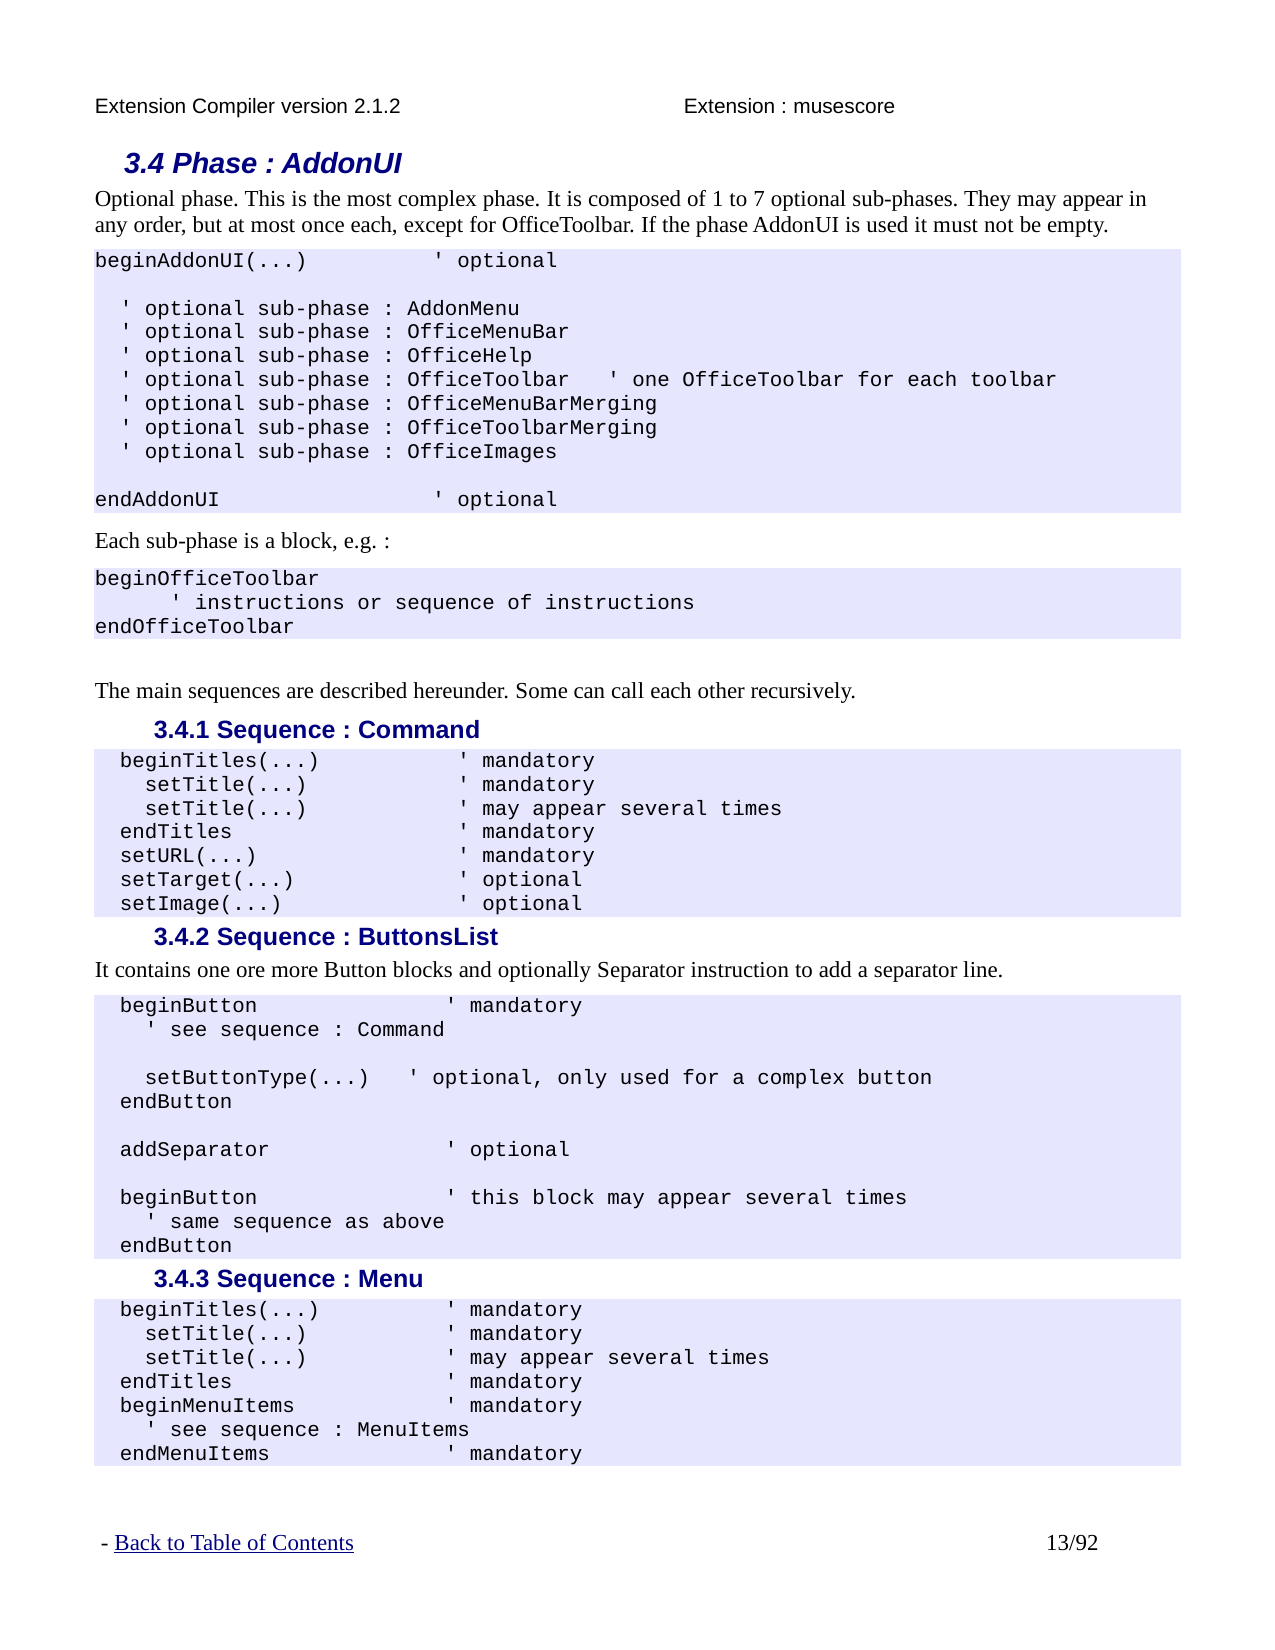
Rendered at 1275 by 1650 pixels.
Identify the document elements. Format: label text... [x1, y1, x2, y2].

text ' optional sub-phase : OfficeMenuBarMerging [94, 393, 1181, 417]
subtitle Sequence : ButtonsList [153, 923, 1181, 951]
text Each sub-phase is a block, e.g. : [94, 528, 1181, 553]
text endMenuItems ' mandatory [94, 1442, 1181, 1466]
text setTitle(...) ' may appear several times [94, 797, 1181, 821]
text beginAddonUI(...) ' optional [94, 249, 1181, 273]
text Optional phase. This is the most complex phase. It is composed of 1 to 7 optional sub-phases. They may appear in any order, but at most once each, except for OfficeToolbar. If the phase AddonUI is used it must not be empty. [94, 186, 1181, 237]
text The main sequences are described hereunder. Some can call each other recursively. [94, 678, 1181, 703]
text beginButton ' mandatory [94, 995, 1181, 1019]
text ' same sequence as above [94, 1211, 1181, 1235]
text endOfficeToolbar [94, 616, 1181, 639]
text ' optional sub-phase : OfficeHelp [94, 345, 1181, 369]
text beginTitles(...) ' mandatory [94, 749, 1181, 773]
text ' optional sub-phase : OfficeMenuBar [94, 321, 1181, 345]
text ' instructions or sequence of instructions [94, 592, 1181, 616]
text setTitle(...) ' mandatory [94, 773, 1181, 797]
text beginButton ' this block may appear several times [94, 1187, 1181, 1211]
text endButton [94, 1091, 1181, 1115]
text setTitle(...) ' may appear several times [94, 1347, 1181, 1371]
text setURL(...) ' mandatory [94, 845, 1181, 869]
text ' optional sub-phase : OfficeToolbarMerging [94, 417, 1181, 441]
subtitle Phase : AddonUI [124, 147, 1181, 180]
text endTitles ' mandatory [94, 1371, 1181, 1394]
text ' see sequence : MenuItems [94, 1418, 1181, 1442]
text setTitle(...) ' mandatory [94, 1323, 1181, 1347]
text endTitles ' mandatory [94, 821, 1181, 845]
text ' optional sub-phase : OfficeImages [94, 441, 1181, 465]
text beginTitles(...) ' mandatory [94, 1299, 1181, 1323]
text setImage(...) ' optional [94, 893, 1181, 917]
subtitle Sequence : Menu [153, 1265, 1181, 1293]
text ' optional sub-phase : OfficeToolbar ' one OfficeToolbar for each toolbar [94, 369, 1181, 393]
text addSeparator ' optional [94, 1139, 1181, 1163]
text endButton [94, 1235, 1181, 1259]
text beginOfficeToolbar [94, 568, 1181, 592]
text endAddonUI ' optional [94, 489, 1181, 513]
text setTarget(...) ' optional [94, 869, 1181, 893]
text ' optional sub-phase : AddonMenu [94, 297, 1181, 321]
text beginMenuItems ' mandatory [94, 1394, 1181, 1418]
subtitle Sequence : Command [153, 716, 1181, 744]
text setButtonType(...) ' optional, only used for a complex button [94, 1067, 1181, 1091]
text It contains one ore more Button blocks and optionally Separator instruction to add a separator line. [94, 957, 1181, 983]
text ' see sequence : Command [94, 1019, 1181, 1043]
